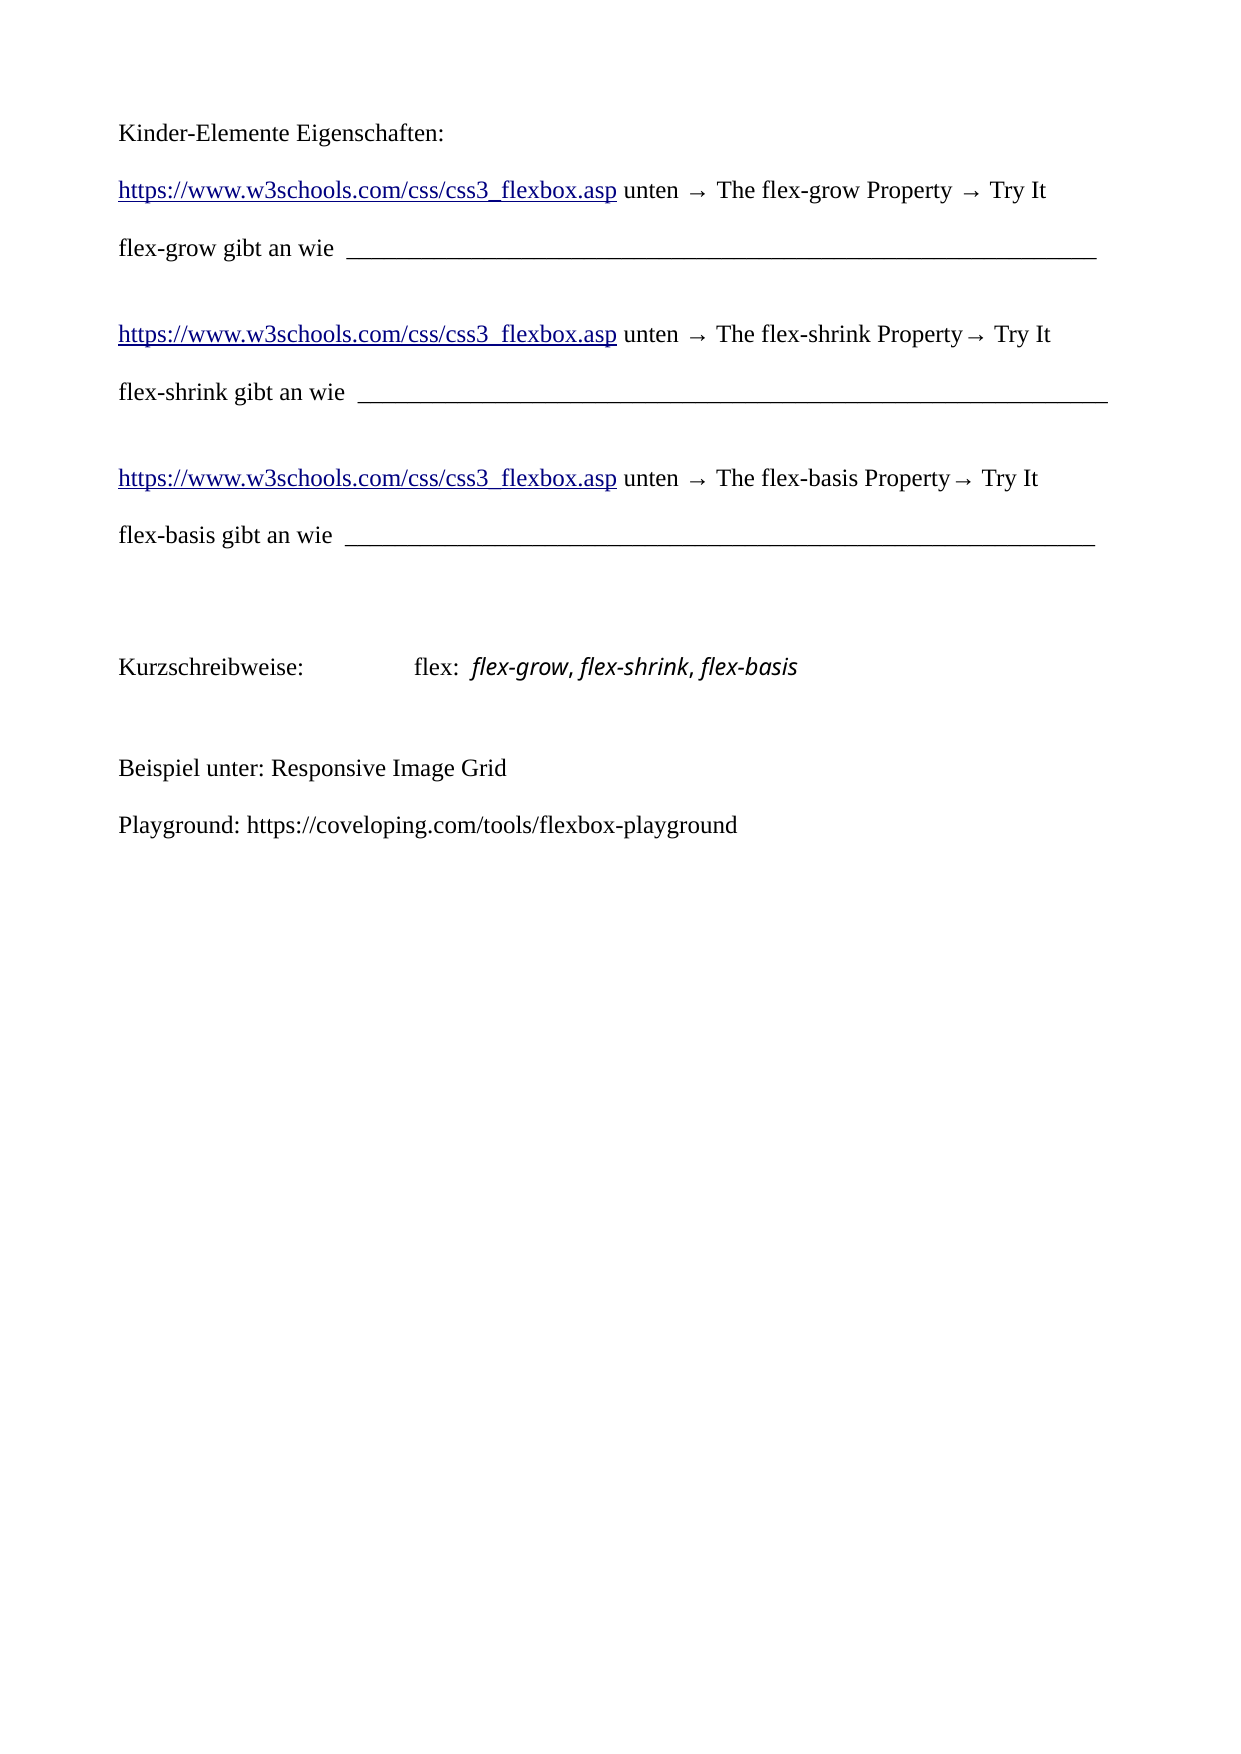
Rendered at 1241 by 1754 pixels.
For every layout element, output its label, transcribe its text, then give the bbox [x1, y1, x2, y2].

text https://www.w3schools.com/css/css3_flexbox.asp unten → The flex-shrink Property→ Try It [118, 319, 1122, 348]
text flex-basis gibt an wie ____________________________________________________________ [118, 521, 1122, 549]
text Playground: https://coveloping.com/tools/flexbox-playground [118, 810, 1122, 839]
text Beispiel unter: Responsive Image Grid [118, 753, 1122, 781]
text Kurzschreibweise: flex: flex-grow, flex-shrink, flex-basis [118, 651, 1122, 683]
text https://www.w3schools.com/css/css3_flexbox.asp unten → The flex-basis Property→ Try It [118, 463, 1122, 492]
text flex-shrink gibt an wie ____________________________________________________________ [118, 377, 1122, 406]
text https://www.w3schools.com/css/css3_flexbox.asp unten → The flex-grow Property → Try It [118, 176, 1122, 204]
text flex-grow gibt an wie ____________________________________________________________ [118, 233, 1122, 262]
text Kinder-Elemente Eigenschaften: [118, 118, 1122, 147]
